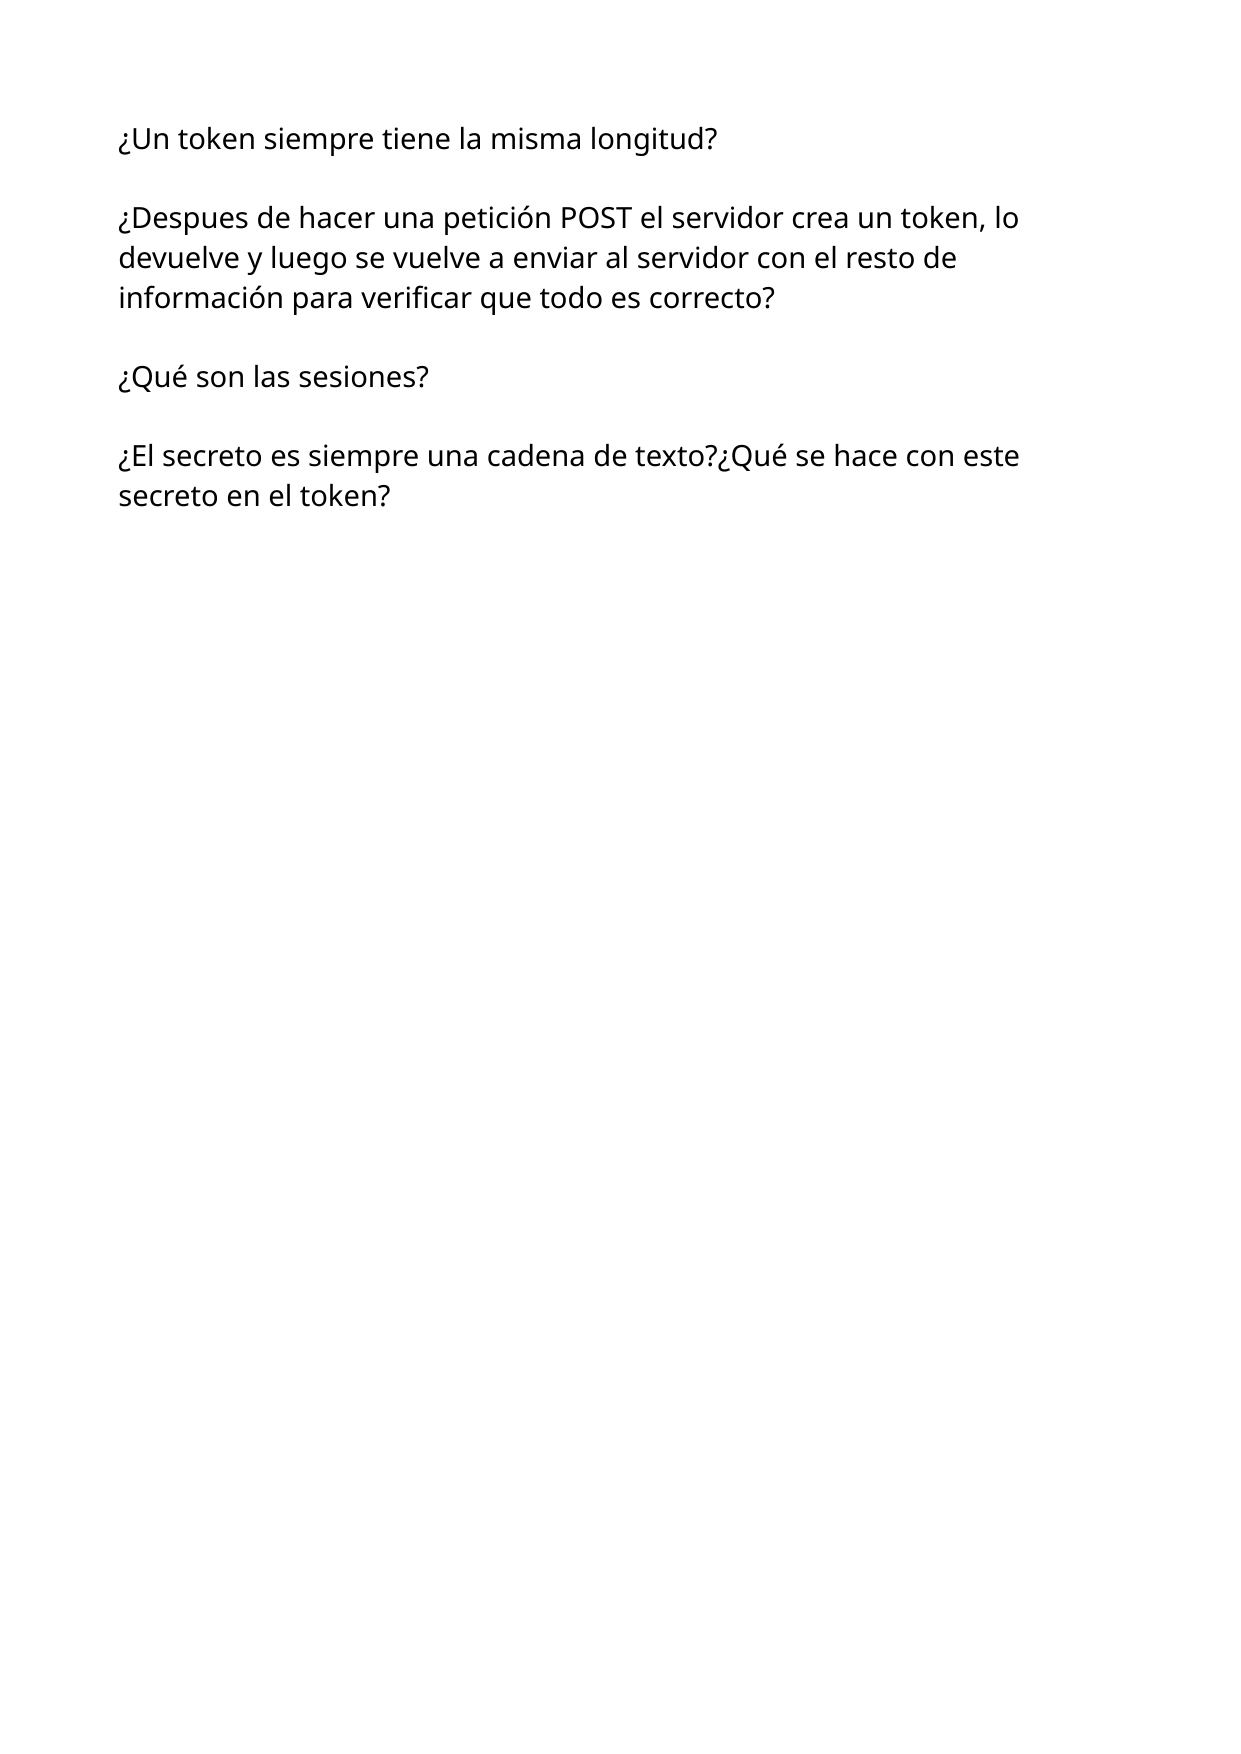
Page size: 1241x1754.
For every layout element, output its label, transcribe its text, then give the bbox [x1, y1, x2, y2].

text ¿El secreto es siempre una cadena de texto?¿Qué se hace con este secreto en el token? [118, 436, 1122, 515]
text ¿Qué son las sesiones? [118, 356, 1122, 396]
text ¿Despues de hacer una petición POST el servidor crea un token, lo devuelve y luego se vuelve a enviar al servidor con el resto de información para verificar que todo es correcto? [118, 197, 1122, 317]
text ¿Un token siempre tiene la misma longitud? [118, 118, 1122, 158]
